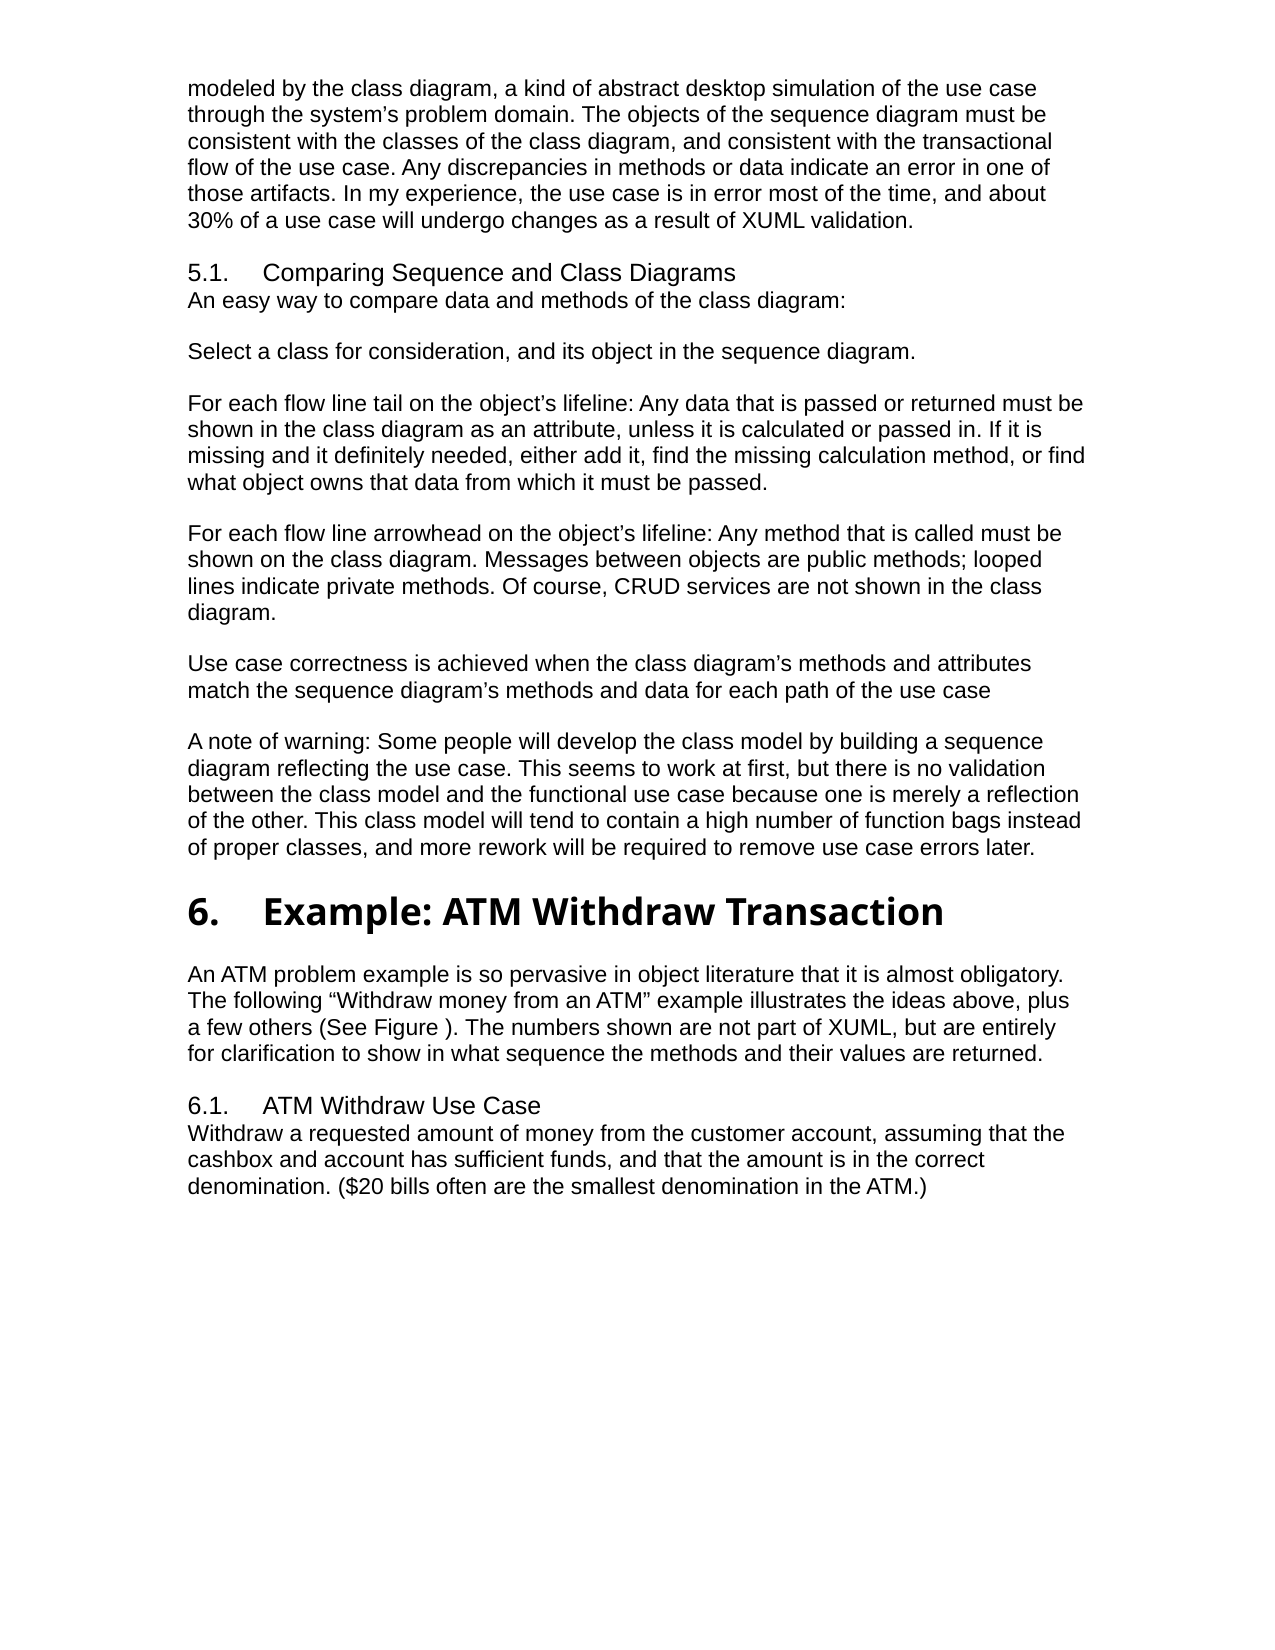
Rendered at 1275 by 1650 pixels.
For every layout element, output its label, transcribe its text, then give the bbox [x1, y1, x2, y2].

text An easy way to compare data and methods of the class diagram: [187, 287, 1087, 313]
text A note of warning: Some people will develop the class model by building a sequence diagram reflecting the use case. This seems to work at first, but there is no validation between the class model and the functional use case because one is merely a reflection of the other. This class model will tend to contain a high number of function bags instead of proper classes, and more rework will be required to remove use case errors later. [187, 728, 1087, 860]
subtitle ATM Withdraw Use Case [187, 1091, 1087, 1120]
text Select a class for consideration, and its object in the sequence diagram. [187, 338, 1087, 364]
text Use case correctness is achieved when the class diagram’s methods and attributes match the sequence diagram’s methods and data for each path of the use case [187, 650, 1087, 703]
text modeled by the class diagram, a kind of abstract desktop simulation of the use case through the system’s problem domain. The objects of the sequence diagram must be consistent with the classes of the class diagram, and consistent with the transactional flow of the use case. Any discrepancies in methods or data indicate an error in one of those artifacts. In my experience, the use case is in error most of the time, and about 30% of a use case will undergo changes as a result of XUML validation. [187, 75, 1087, 233]
subtitle Comparing Sequence and Class Diagrams [187, 258, 1087, 287]
text For each flow line tail on the object’s lifeline: Any data that is passed or returned must be shown in the class diagram as an attribute, unless it is calculated or passed in. If it is missing and it definitely needed, either add it, find the missing calculation method, or find what object owns that data from which it must be passed. [187, 389, 1087, 495]
text For each flow line arrowhead on the object’s lifeline: Any method that is called must be shown on the class diagram. Messages between objects are public methods; looped lines indicate private methods. Of course, CRUD services are not shown in the class diagram. [187, 520, 1087, 625]
text An ATM problem example is so pervasive in object literature that it is almost obligatory. The following “Withdraw money from an ATM” example illustrates the ideas above, plus a few others (See Figure ). The numbers shown are not part of XUML, but are entirely for clarification to show in what sequence the methods and their values are returned. [187, 961, 1087, 1066]
text Withdraw a requested amount of money from the customer account, assuming that the cashbox and account has sufficient funds, and that the amount is in the correct denomination. ($20 bills often are the smallest denomination in the ATM.) [187, 1120, 1087, 1199]
subtitle Example: ATM Withdraw Transaction [187, 885, 1087, 936]
